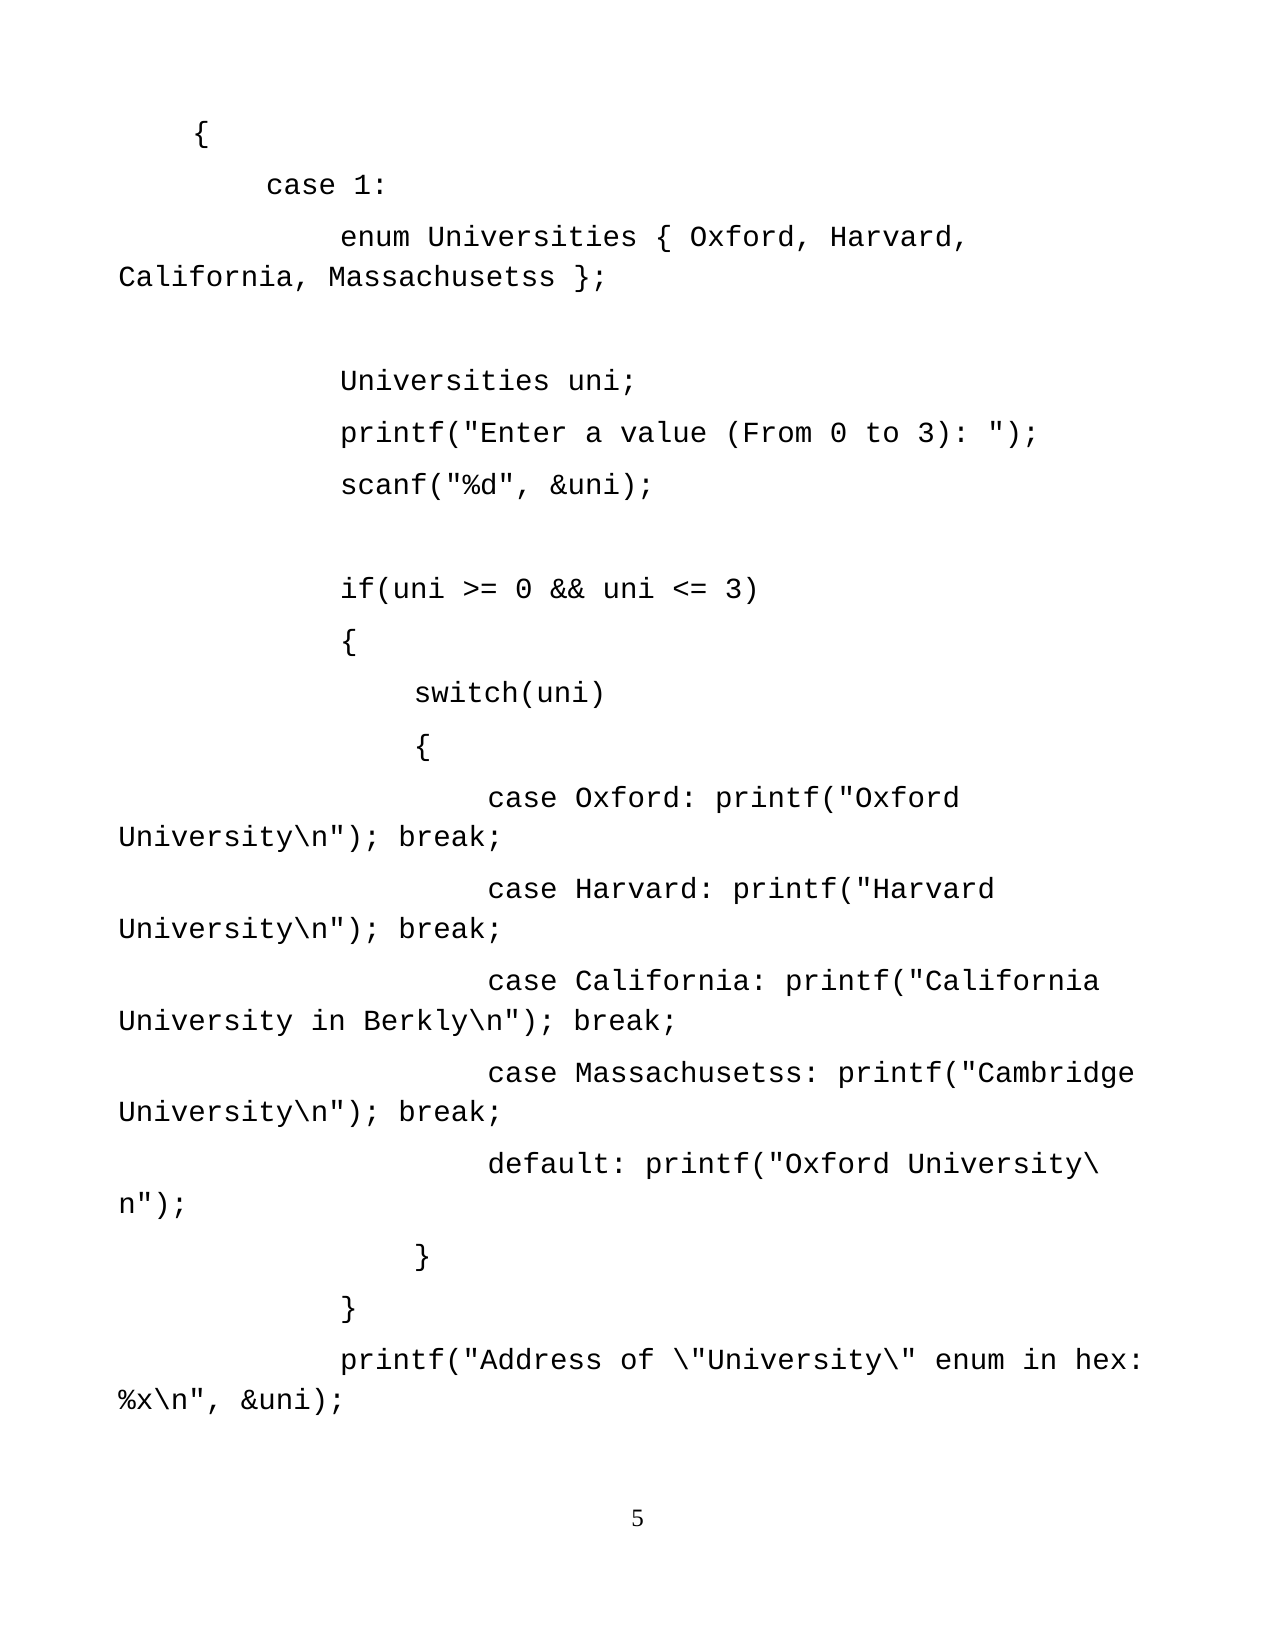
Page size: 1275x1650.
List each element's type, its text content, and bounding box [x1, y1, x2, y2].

text switch(uni) [118, 678, 1157, 712]
text case Oxford: printf("Oxford University\n"); break; [118, 783, 1157, 855]
text case Harvard: printf("Harvard University\n"); break; [118, 874, 1157, 947]
text } [118, 1241, 1157, 1274]
text printf("Enter a value (From 0 to 3): "); [118, 418, 1157, 451]
text printf("Address of \"University\" enum in hex: %x\n", &uni); [118, 1345, 1157, 1418]
text case California: printf("California University in Berkly\n"); break; [118, 966, 1157, 1039]
text enum Universities { Oxford, Harvard, California, Massachusetss }; [118, 222, 1157, 295]
text default: printf("Oxford University\n"); [118, 1149, 1157, 1222]
text Universities uni; [118, 366, 1157, 399]
text case Massachusetss: printf("Cambridge University\n"); break; [118, 1058, 1157, 1130]
text { [118, 118, 1157, 151]
text } [118, 1293, 1157, 1326]
text { [118, 731, 1157, 764]
text case 1: [118, 170, 1157, 203]
text scanf("%d", &uni); [118, 470, 1157, 503]
text if(uni >= 0 && uni <= 3) [118, 574, 1157, 607]
text { [118, 626, 1157, 659]
